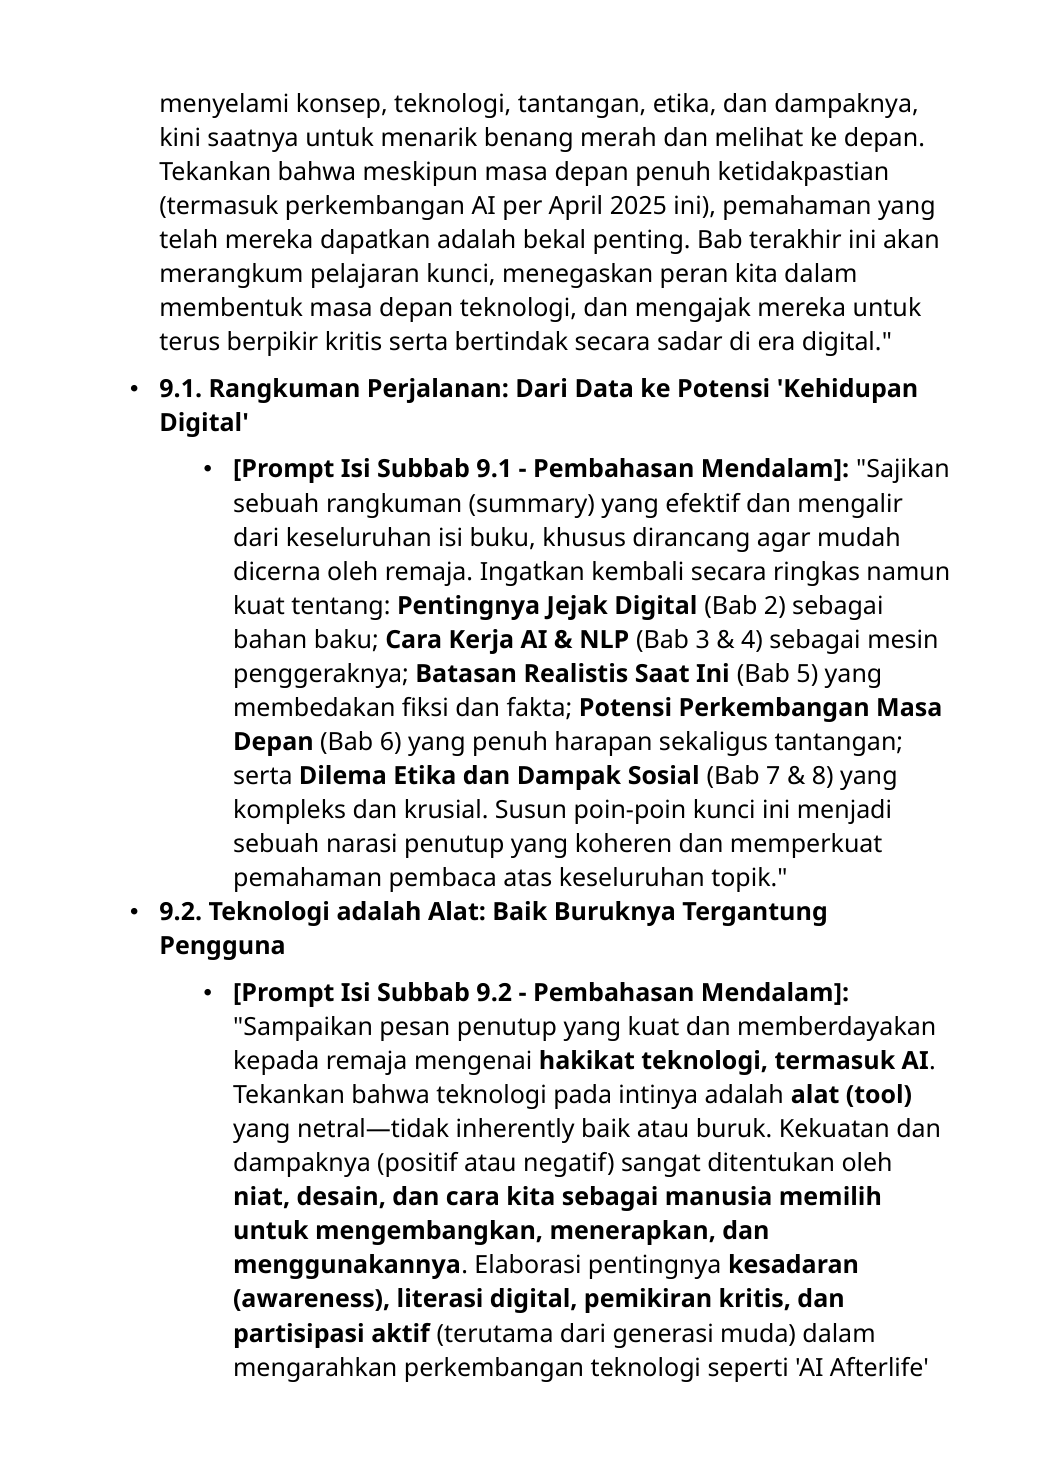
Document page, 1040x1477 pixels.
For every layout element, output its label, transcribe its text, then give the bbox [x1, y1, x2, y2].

list [Prompt Isi Subbab 9.2 - Pembahasan Mendalam]: "Sampaikan pesan penutup yang kuat dan memberdayakan kepada remaja mengenai hakikat teknologi, termasuk AI. Tekankan bahwa teknologi pada intinya adalah alat (tool) yang netral—tidak inherently baik atau buruk. Kekuatan dan dampaknya (positif atau negatif) sangat ditentukan oleh niat, desain, dan cara kita sebagai manusia memilih untuk mengembangkan, menerapkan, dan menggunakannya. Elaborasi pentingnya kesadaran (awareness), literasi digital, pemikiran kritis, dan partisipasi aktif (terutama dari generasi muda) dalam mengarahkan perkembangan teknologi seperti 'AI Afterlife' [203, 974, 954, 1383]
list 9.1. Rangkuman Perjalanan: Dari Data ke Potensi 'Kehidupan Digital' [130, 371, 954, 439]
list [Prompt Isi Subbab 9.1 - Pembahasan Mendalam]: "Sajikan sebuah rangkuman (summary) yang efektif dan mengalir dari keseluruhan isi buku, khusus dirancang agar mudah dicerna oleh remaja. Ingatkan kembali secara ringkas namun kuat tentang: Pentingnya Jejak Digital (Bab 2) sebagai bahan baku; Cara Kerja AI & NLP (Bab 3 & 4) sebagai mesin penggeraknya; Batasan Realistis Saat Ini (Bab 5) yang membedakan fiksi dan fakta; Potensi Perkembangan Masa Depan (Bab 6) yang penuh harapan sekaligus tantangan; serta Dilema Etika dan Dampak Sosial (Bab 7 & 8) yang kompleks dan krusial. Susun poin-poin kunci ini menjadi sebuah narasi penutup yang koheren dan memperkuat pemahaman pembaca atas keseluruhan topik." [203, 451, 954, 894]
list menyelami konsep, teknologi, tantangan, etika, dan dampaknya, kini saatnya untuk menarik benang merah dan melihat ke depan. Tekankan bahwa meskipun masa depan penuh ketidakpastian (termasuk perkembangan AI per April 2025 ini), pemahaman yang telah mereka dapatkan adalah bekal penting. Bab terakhir ini akan merangkum pelajaran kunci, menegaskan peran kita dalam membentuk masa depan teknologi, dan mengajak mereka untuk terus berpikir kritis serta bertindak secara sadar di era digital." [130, 86, 954, 358]
list 9.2. Teknologi adalah Alat: Baik Buruknya Tergantung Pengguna [130, 894, 954, 962]
